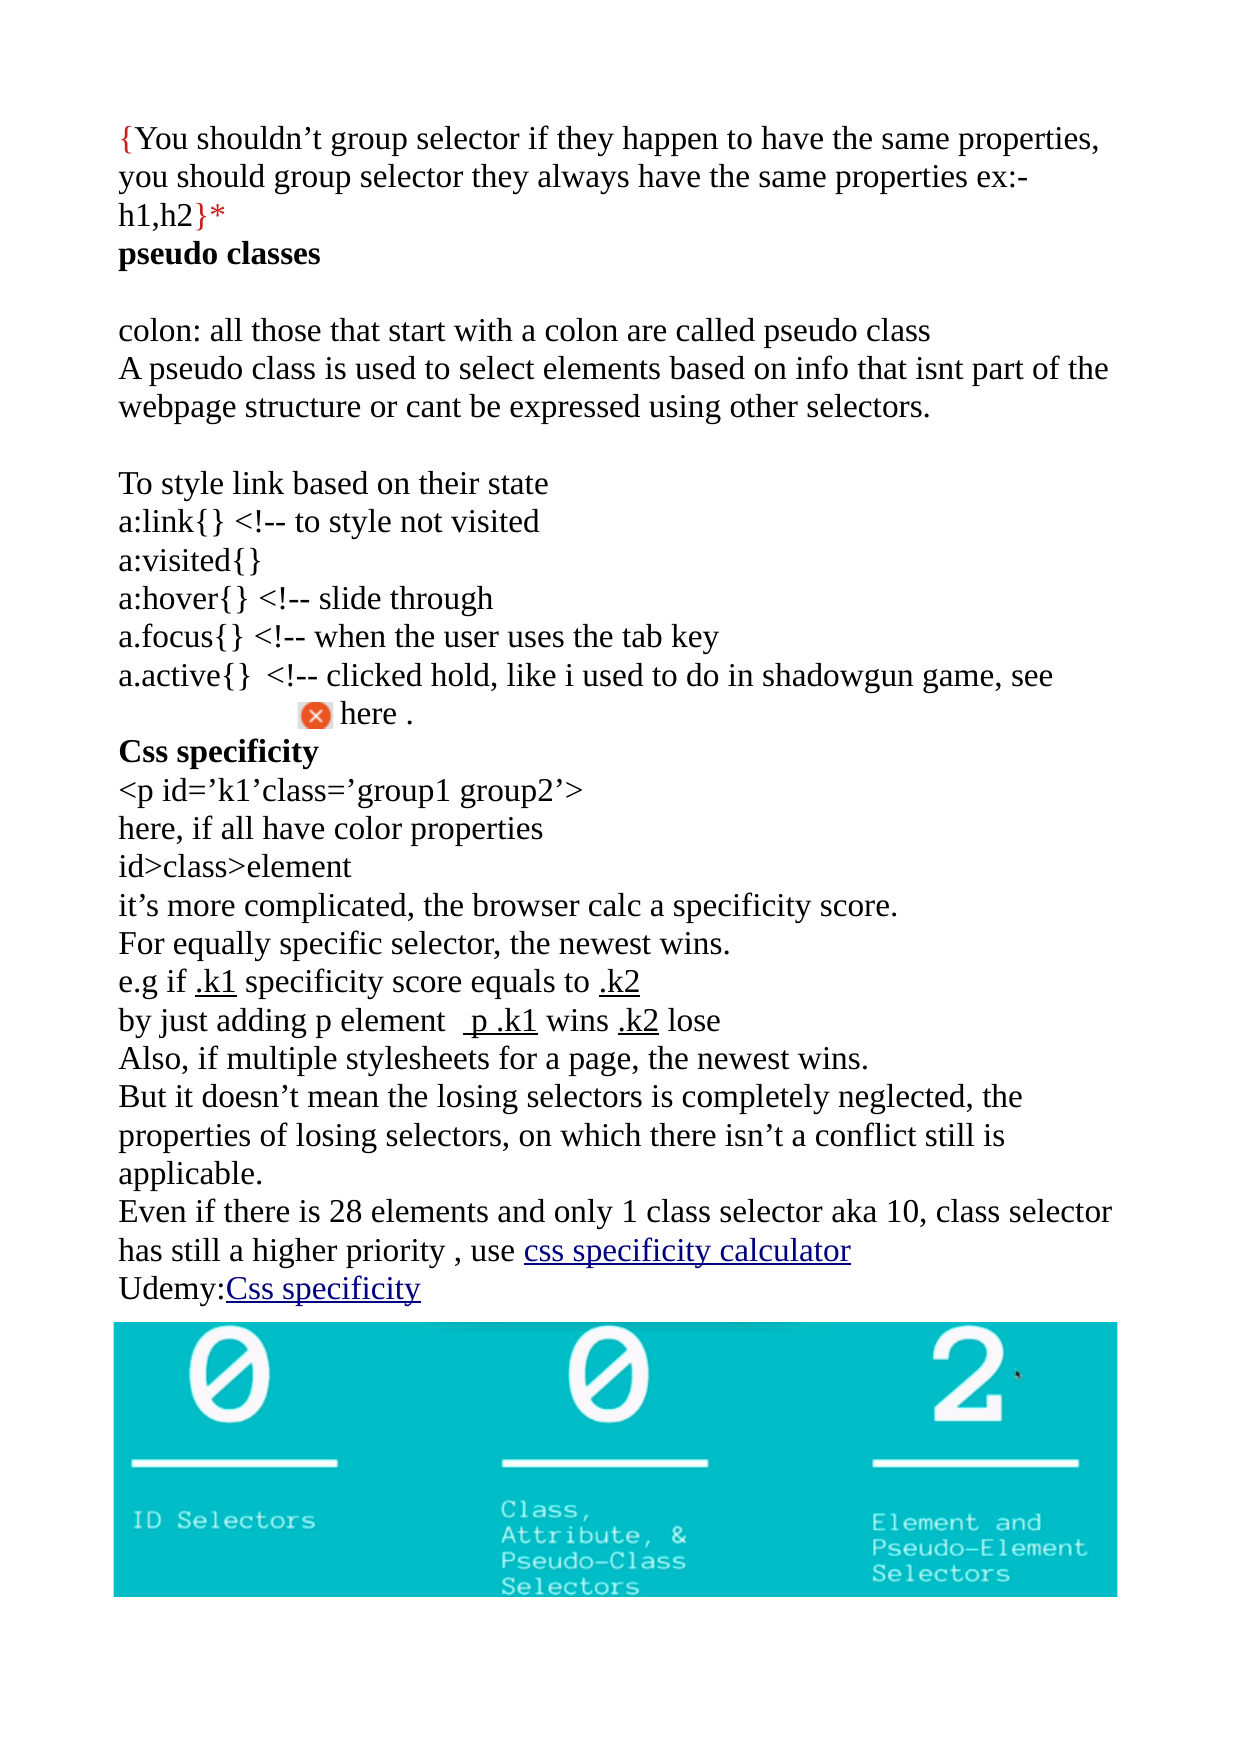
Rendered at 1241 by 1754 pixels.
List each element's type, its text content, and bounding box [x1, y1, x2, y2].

text a.active{} <!-- clicked hold, like i used to do in shadowgun game, see [118, 655, 1122, 693]
picture [297, 702, 334, 729]
text For equally specific selector, the newest wins. [118, 923, 1122, 961]
text colon: all those that start with a colon are called pseudo class [118, 310, 1122, 348]
text Also, if multiple stylesheets for a page, the newest wins. [118, 1038, 1122, 1076]
text here . [118, 693, 1122, 731]
text a:visited{} [118, 540, 1122, 578]
text But it doesn’t mean the losing selectors is completely neglected, the properties of losing selectors, on which there isn’t a conflict still is applicable. [118, 1076, 1122, 1191]
text Css specificity [118, 731, 1122, 770]
text pseudo classes [118, 233, 1122, 271]
text {You shouldn’t group selector if they happen to have the same properties, you should group selector they always have the same properties ex:- h1,h2}* [118, 118, 1122, 233]
text Even if there is 28 elements and only 1 class selector aka 10, class selector has still a higher priority , use css specificity calculator [118, 1191, 1122, 1268]
text here, if all have color properties [118, 808, 1122, 846]
text a.focus{} <!-- when the user uses the tab key [118, 616, 1122, 655]
text A pseudo class is used to select elements based on info that isnt part of the webpage structure or cant be expressed using other selectors. [118, 348, 1122, 425]
text by just adding p element p .k1 wins .k2 lose [118, 1000, 1122, 1038]
text a:hover{} <!-- slide through [118, 578, 1122, 616]
text a:link{} <!-- to style not visited [118, 501, 1122, 540]
text To style link based on their state [118, 463, 1122, 501]
text e.g if .k1 specificity score equals to .k2 [118, 961, 1122, 1000]
picture [113, 1322, 1118, 1597]
text id>class>element [118, 846, 1122, 885]
text <p id=’k1’class=’group1 group2’> [118, 770, 1122, 808]
text it’s more complicated, the browser calc a specificity score. [118, 885, 1122, 923]
text Udemy:Css specificity [118, 1268, 1122, 1306]
